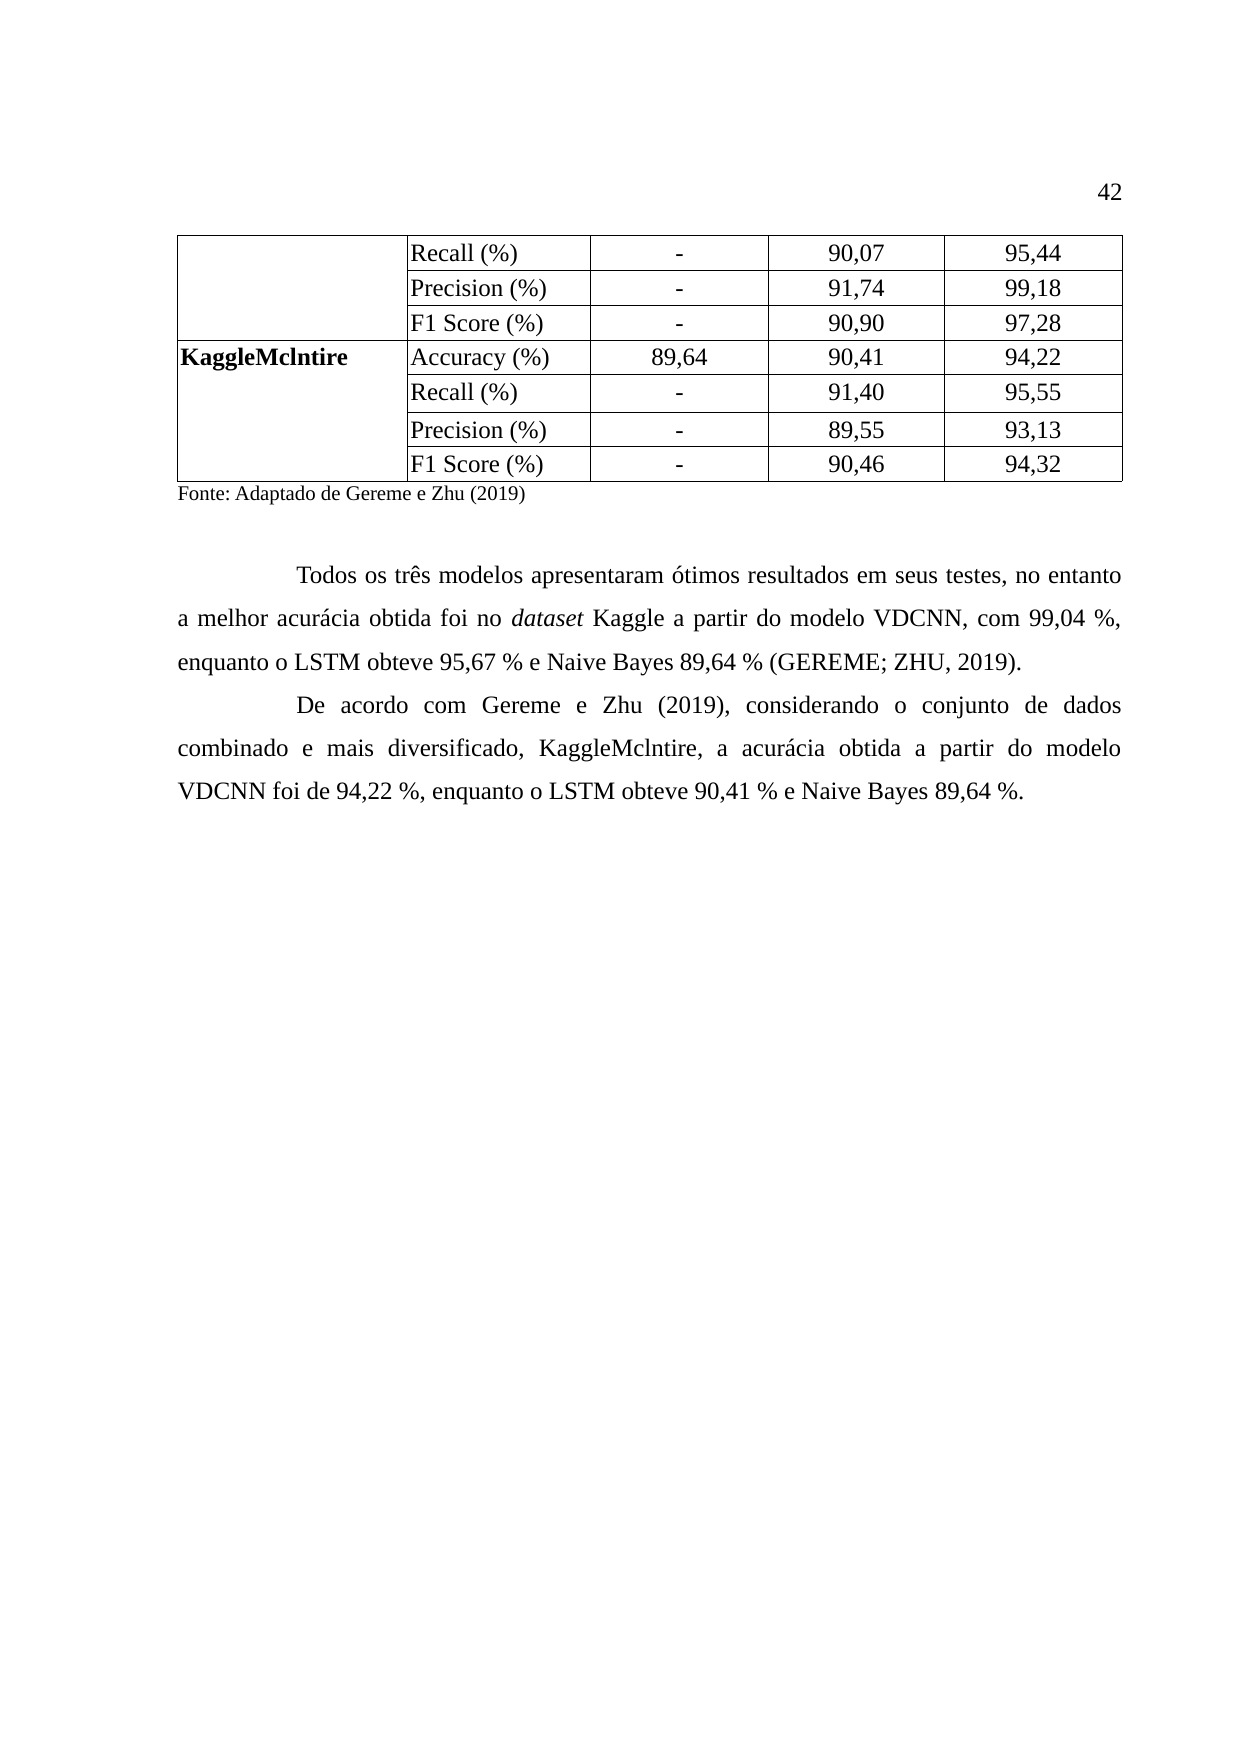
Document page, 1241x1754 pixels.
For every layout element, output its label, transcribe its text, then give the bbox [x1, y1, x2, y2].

table_cell - [591, 375, 768, 412]
table_cell 99,18 [945, 271, 1122, 305]
table_cell F1 Score (%) [408, 306, 590, 339]
table_cell 95,44 [945, 236, 1122, 270]
table_cell 90,07 [769, 236, 944, 270]
text Fonte: Adaptado de Gereme e Zhu (2019) [177, 482, 1122, 505]
table_cell Precision (%) [408, 271, 590, 305]
table_cell 89,55 [769, 413, 944, 446]
table_cell 90,90 [769, 306, 944, 339]
table_cell Precision (%) [408, 413, 590, 446]
table_cell - [591, 413, 768, 446]
table_cell Recall (%) [408, 236, 590, 270]
table_cell 90,41 [769, 341, 944, 374]
table_cell - [591, 306, 768, 339]
table_cell Accuracy (%) [408, 341, 590, 374]
table_cell - [591, 236, 768, 270]
table_cell KaggleMclntire [178, 341, 407, 481]
text De acordo com Gereme e Zhu (2019), considerando o conjunto de dados combinado e mais diversificado, KaggleMclntire, a acurácia obtida a partir do modelo VDCNN foi de 94,22 %, enquanto o LSTM obteve 90,41 % e Naive Bayes 89,64 %. [177, 690, 1122, 805]
table_cell 89,64 [591, 341, 768, 374]
table_cell Recall (%) [408, 375, 590, 412]
table_cell 94,32 [945, 447, 1122, 481]
table_cell [178, 236, 407, 339]
table_cell 97,28 [945, 306, 1122, 339]
table_cell 91,74 [769, 271, 944, 305]
text Todos os três modelos apresentaram ótimos resultados em seus testes, no entanto a melhor acurácia obtida foi no dataset Kaggle a partir do modelo VDCNN, com 99,04 %, enquanto o LSTM obteve 95,67 % e Naive Bayes 89,64 % (GEREME; ZHU, 2019). [177, 560, 1122, 675]
table_cell F1 Score (%) [408, 447, 590, 481]
table_cell - [591, 447, 768, 481]
table_cell 95,55 [945, 375, 1122, 412]
table_cell 90,46 [769, 447, 944, 481]
table_cell - [591, 271, 768, 305]
table_cell 91,40 [769, 375, 944, 412]
table_cell 93,13 [945, 413, 1122, 446]
table_cell 94,22 [945, 341, 1122, 374]
